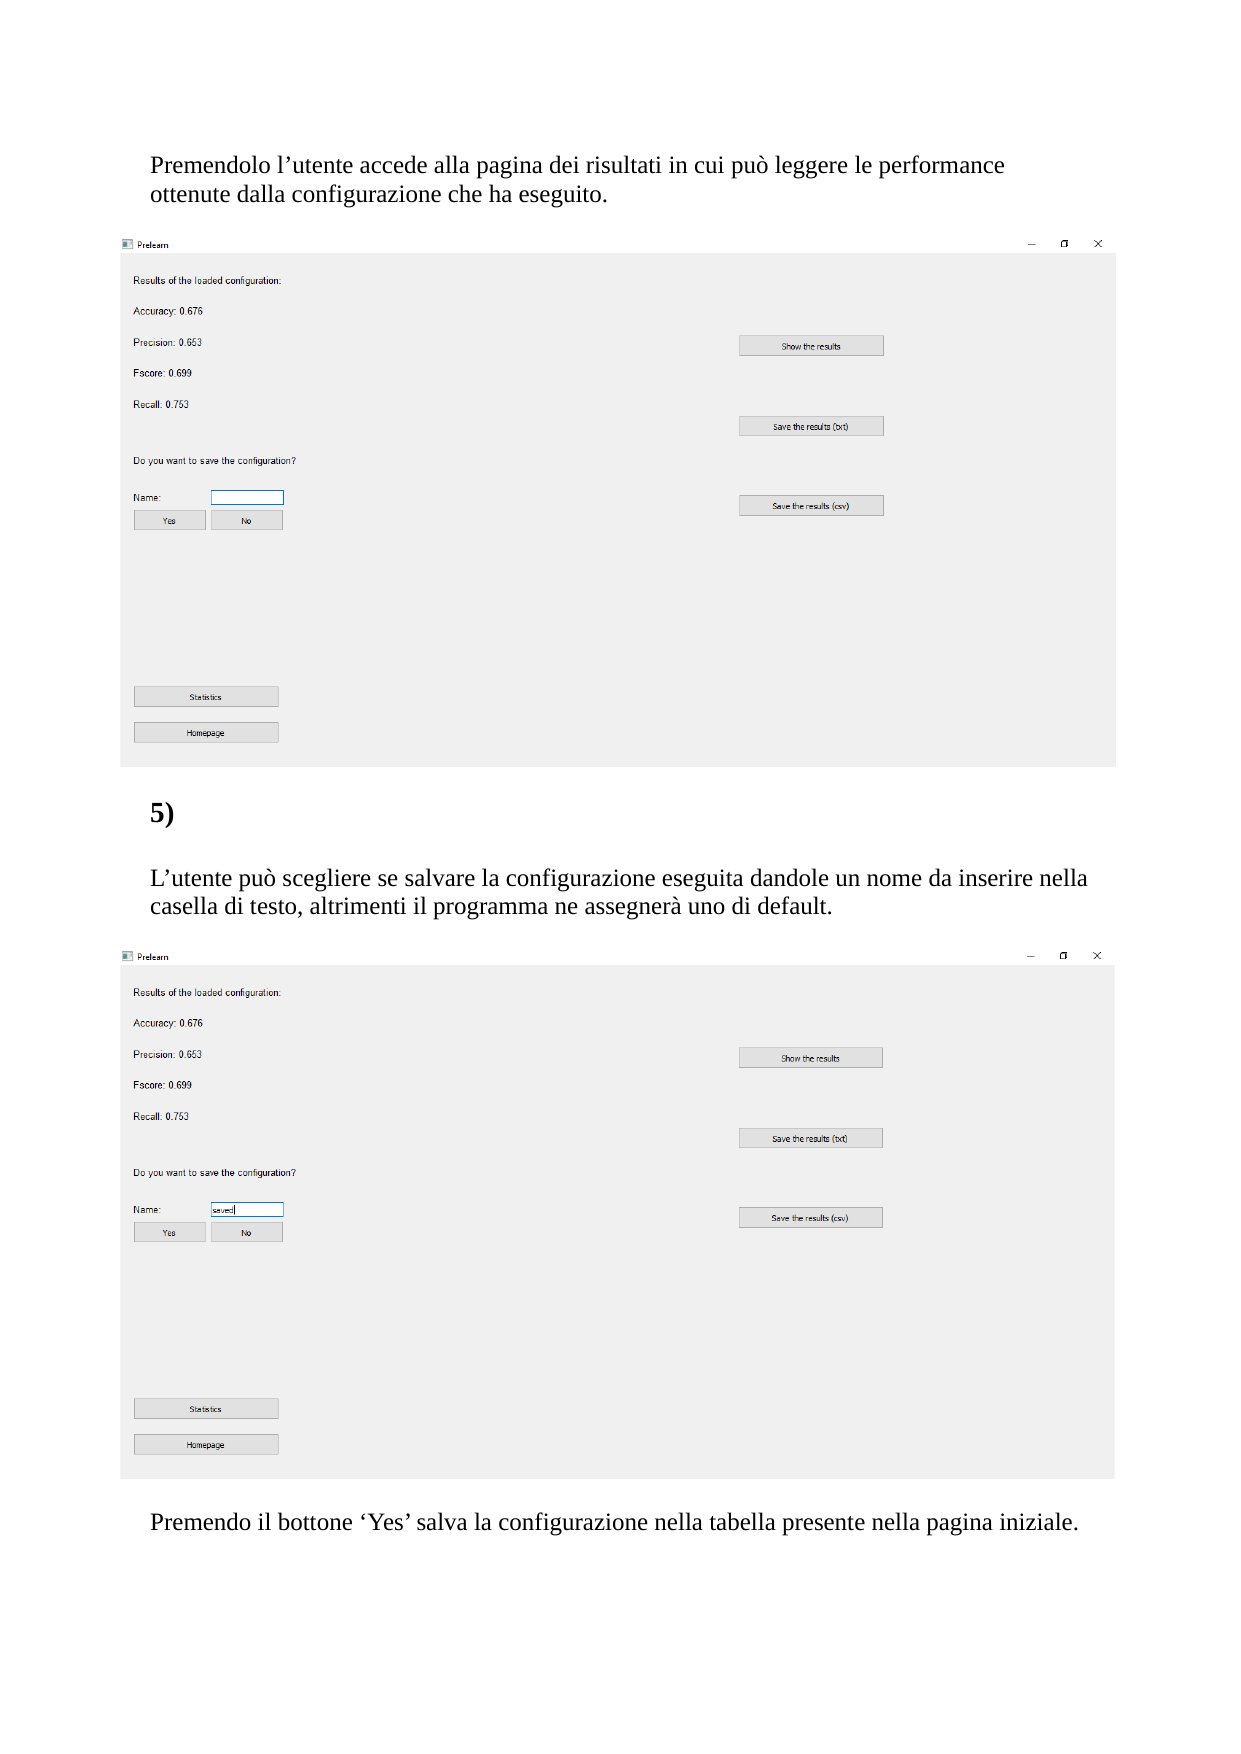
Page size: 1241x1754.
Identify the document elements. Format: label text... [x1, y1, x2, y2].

text L’utente può scegliere se salvare la configurazione eseguita dandole un nome da inserire nella casella di testo, altrimenti il programma ne assegnerà uno di default. [150, 863, 1090, 920]
text 5) [150, 796, 1090, 829]
text Premendo il bottone ‘Yes’ salva la configurazione nella tabella presente nella pagina iniziale. [150, 1507, 1090, 1536]
text Premendolo l’utente accede alla pagina dei risultati in cui può leggere le performance ottenute dalla configurazione che ha eseguito. [150, 150, 1090, 207]
